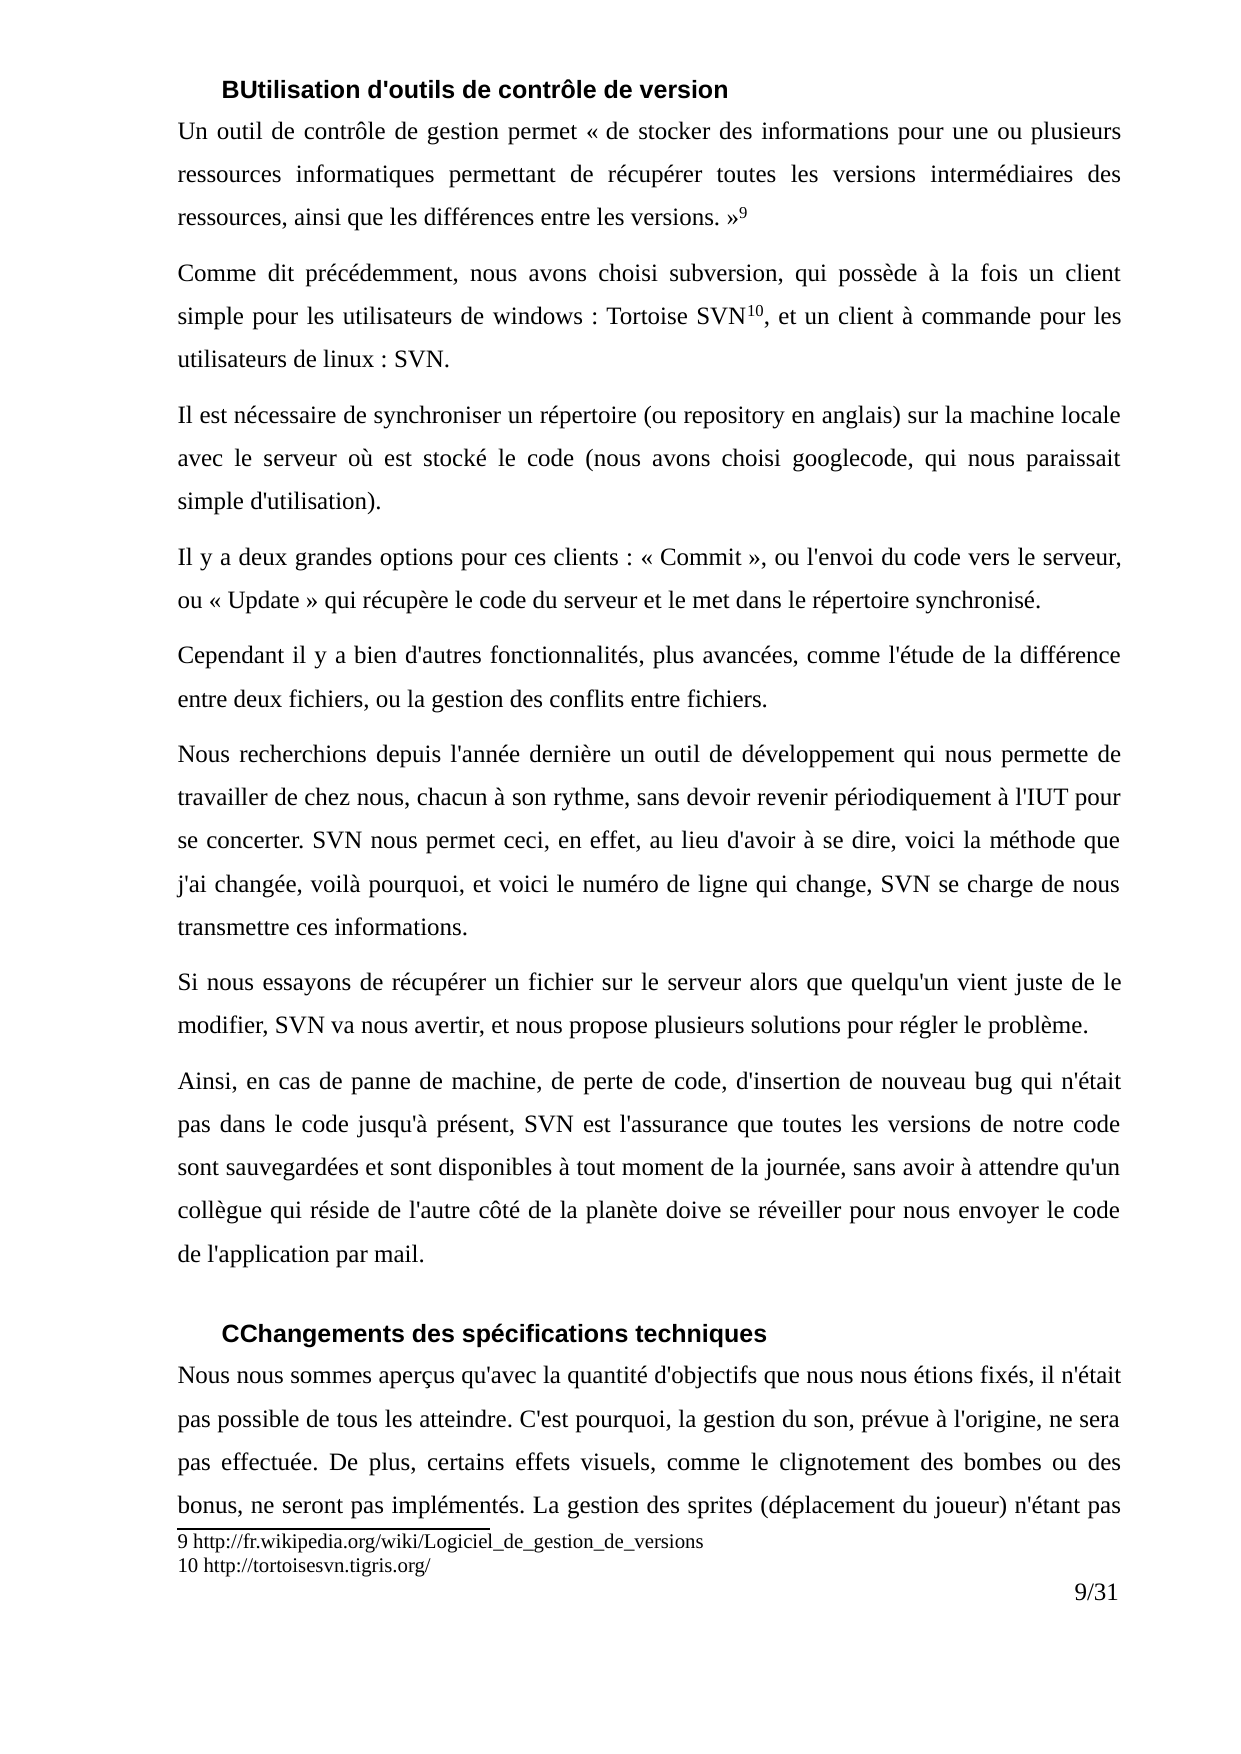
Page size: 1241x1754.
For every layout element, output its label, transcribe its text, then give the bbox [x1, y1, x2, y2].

subtitle Utilisation d'outils de contrôle de version [177, 75, 1122, 104]
text Nous recherchions depuis l'année dernière un outil de développement qui nous permette de travailler de chez nous, chacun à son rythme, sans devoir revenir périodiquement à l'IUT pour se concerter. SVN nous permet ceci, en effet, au lieu d'avoir à se dire, voici la méthode que j'ai changée, voilà pourquoi, et voici le numéro de ligne qui change, SVN se charge de nous transmettre ces informations. [177, 739, 1122, 941]
subtitle Changements des spécifications techniques [177, 1319, 1122, 1348]
text Comme dit précédemment, nous avons choisi subversion, qui possède à la fois un client simple pour les utilisateurs de windows : Tortoise SVN, et un client à commande pour les utilisateurs de linux : SVN. [177, 258, 1122, 373]
text http://fr.wikipedia.org/wiki/Logiciel_de_gestion_de_versions [177, 1529, 1122, 1553]
text Cependant il y a bien d'autres fonctionnalités, plus avancées, comme l'étude de la différence entre deux fichiers, ou la gestion des conflits entre fichiers. [177, 641, 1122, 712]
text Un outil de contrôle de gestion permet « de stocker des informations pour une ou plusieurs ressources informatiques permettant de récupérer toutes les versions intermédiaires des ressources, ainsi que les différences entre les versions. » [177, 116, 1122, 231]
text Il y a deux grandes options pour ces clients : « Commit », ou l'envoi du code vers le serveur, ou « Update » qui récupère le code du serveur et le met dans le répertoire synchronisé. [177, 542, 1122, 614]
text http://tortoisesvn.tigris.org/ [177, 1553, 1122, 1577]
text Si nous essayons de récupérer un fichier sur le serveur alors que quelqu'un vient juste de le modifier, SVN va nous avertir, et nous propose plusieurs solutions pour régler le problème. [177, 967, 1122, 1039]
text Nous nous sommes aperçus qu'avec la quantité d'objectifs que nous nous étions fixés, il n'était pas possible de tous les atteindre. C'est pourquoi, la gestion du son, prévue à l'origine, ne sera pas effectuée. De plus, certains effets visuels, comme le clignotement des bombes ou des bonus, ne seront pas implémentés. La gestion des sprites (déplacement du joueur) n'étant pas [177, 1361, 1122, 1519]
text Ainsi, en cas de panne de machine, de perte de code, d'insertion de nouveau bug qui n'était pas dans le code jusqu'à présent, SVN est l'assurance que toutes les versions de notre code sont sauvegardées et sont disponibles à tout moment de la journée, sans avoir à attendre qu'un collègue qui réside de l'autre côté de la planète doive se réveiller pour nous envoyer le code de l'application par mail. [177, 1066, 1122, 1267]
text Il est nécessaire de synchroniser un répertoire (ou repository en anglais) sur la machine locale avec le serveur où est stocké le code (nous avons choisi googlecode, qui nous paraissait simple d'utilisation). [177, 400, 1122, 515]
